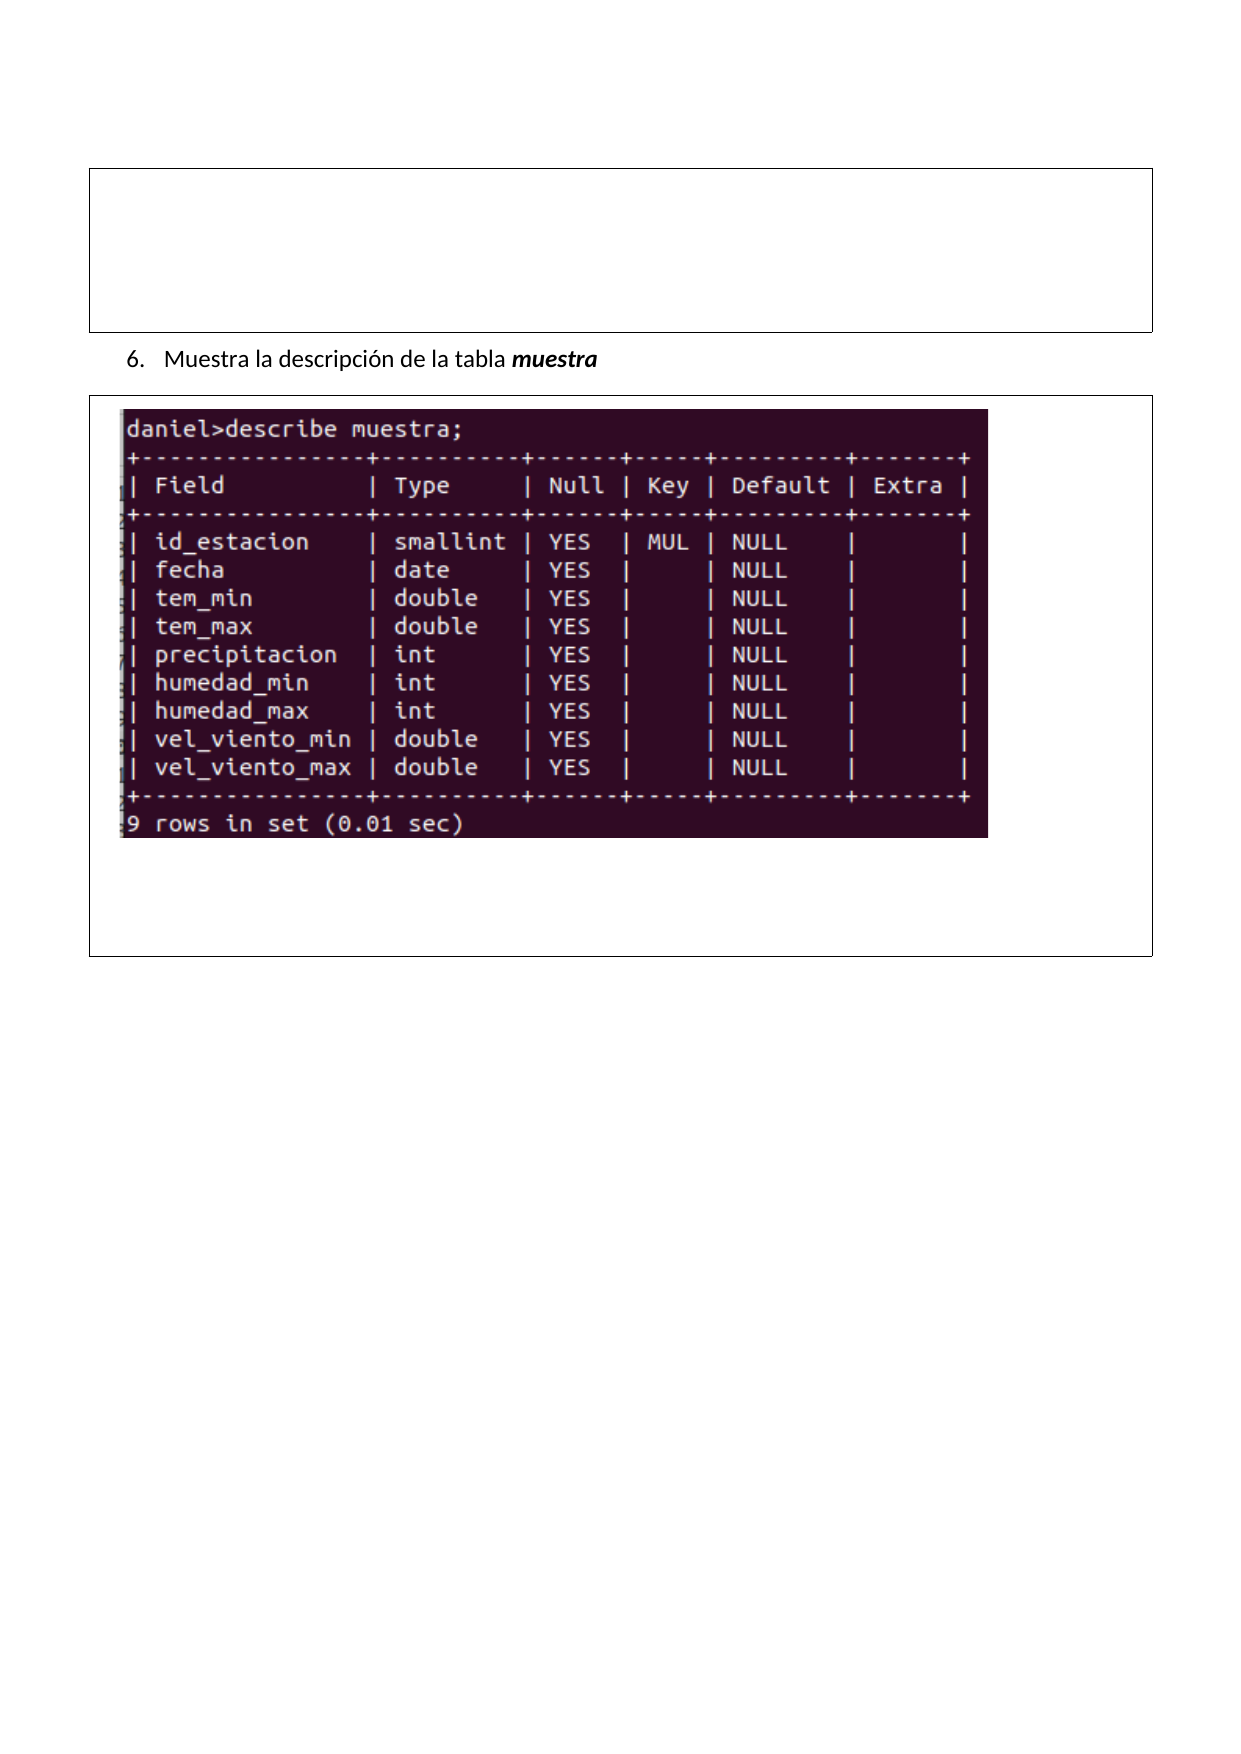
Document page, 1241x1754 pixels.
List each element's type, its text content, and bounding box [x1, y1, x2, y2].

list Muestra la descripción de la tabla muestra [126, 343, 1152, 374]
picture [119, 409, 989, 838]
table_header [90, 396, 1152, 956]
table_header [90, 169, 1152, 332]
